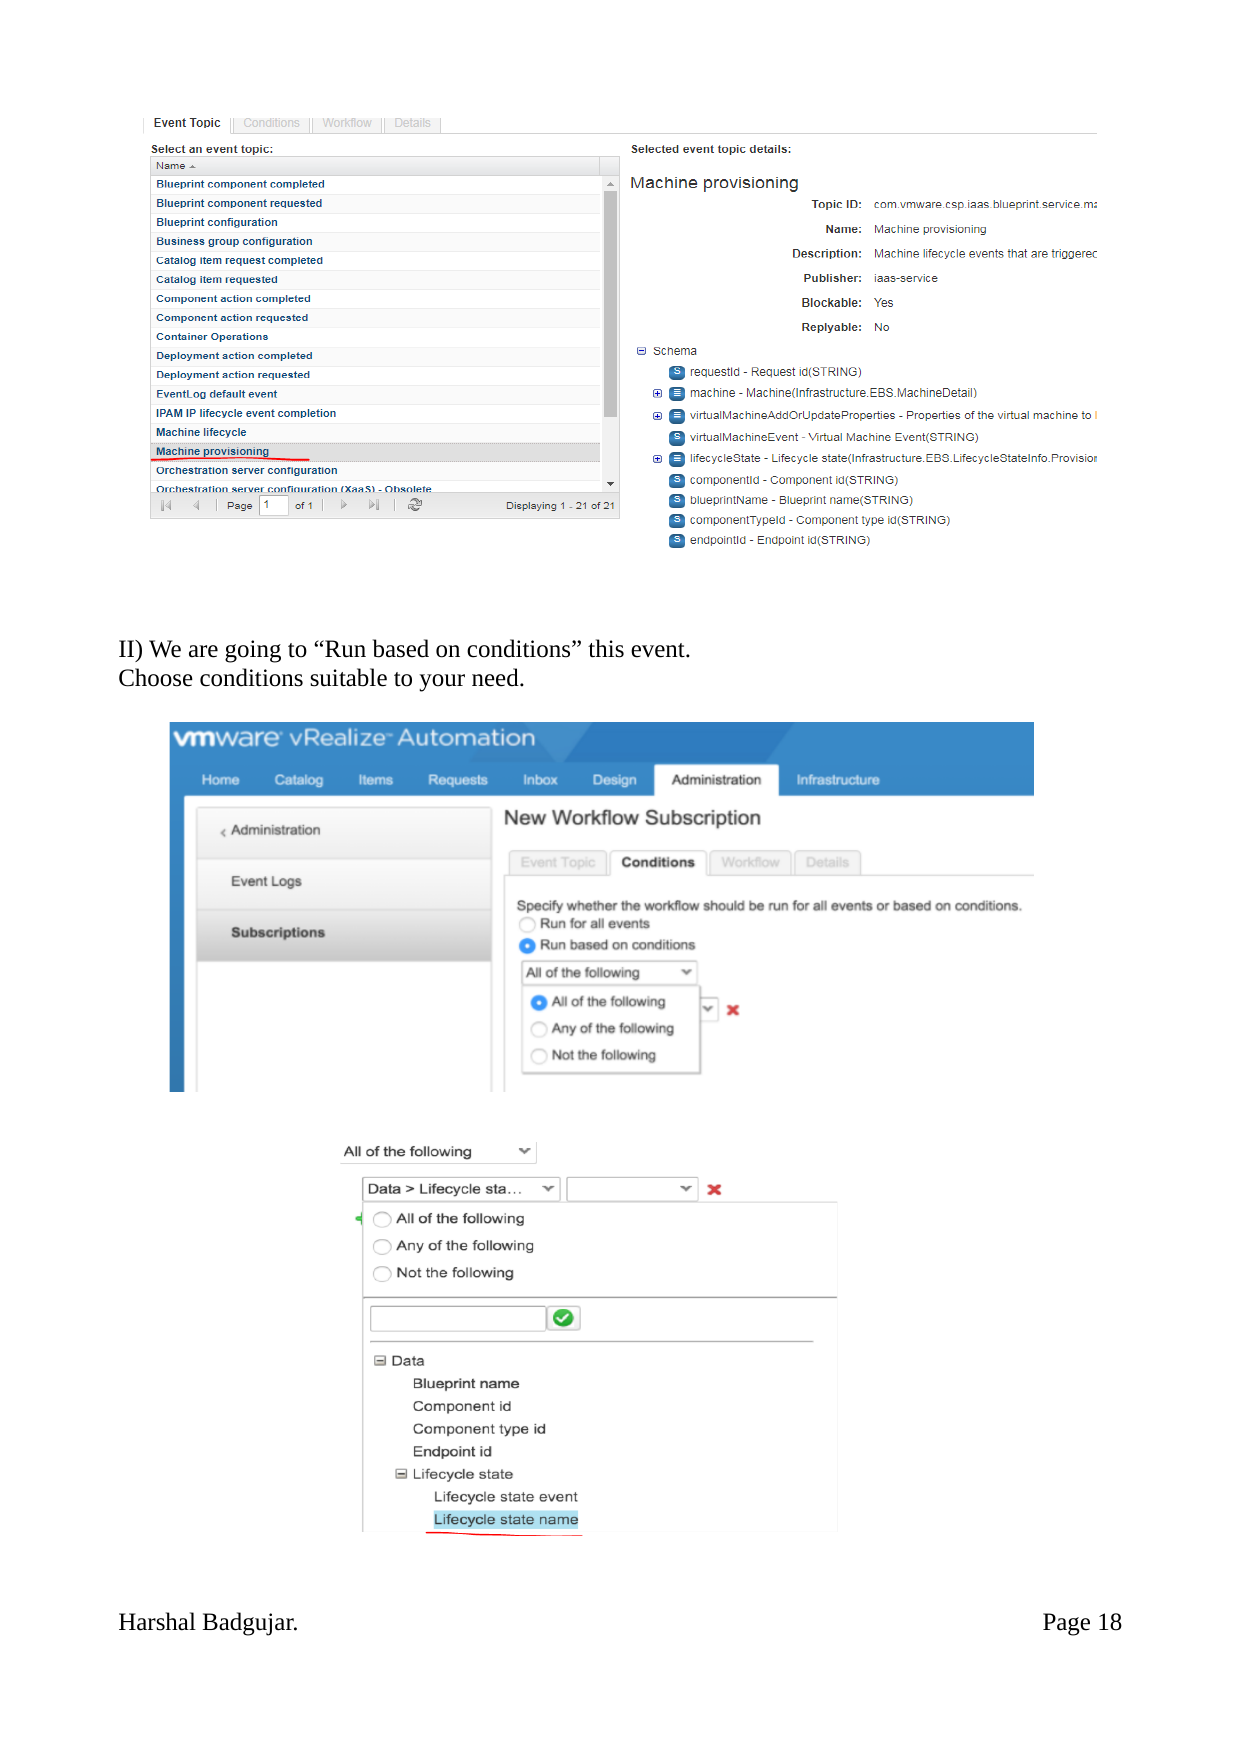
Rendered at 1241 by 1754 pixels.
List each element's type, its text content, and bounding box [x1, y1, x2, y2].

picture [169, 722, 1034, 1092]
picture [143, 118, 1097, 548]
picture [340, 1142, 838, 1536]
text Choose conditions suitable to your need. [118, 663, 1122, 691]
text II) We are going to “Run based on conditions” this event. [118, 634, 1122, 663]
